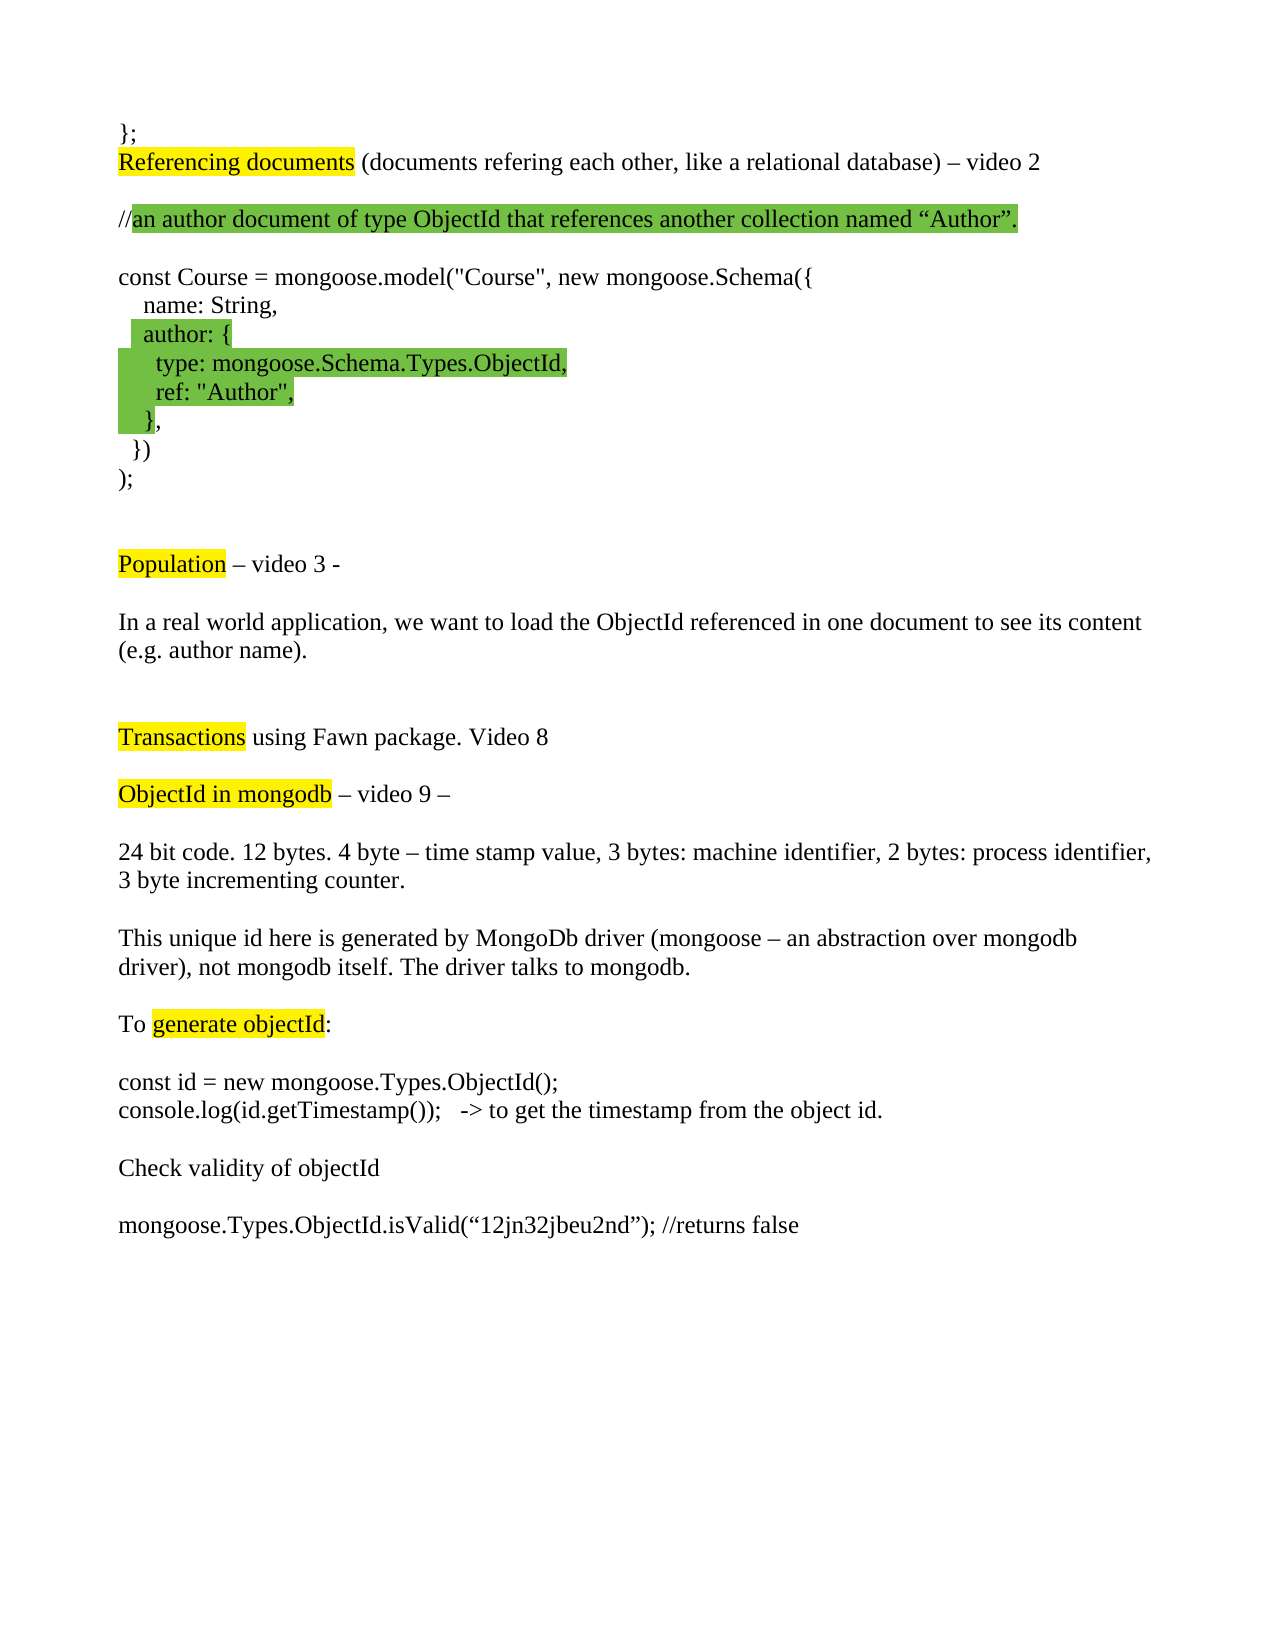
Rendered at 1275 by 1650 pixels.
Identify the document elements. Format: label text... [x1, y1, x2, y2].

text Transactions using Fawn package. Video 8 [118, 722, 1157, 751]
text const Course = mongoose.model("Course", new mongoose.Schema({ [118, 262, 1157, 291]
text name: String, [118, 291, 1157, 319]
text }, [118, 406, 1157, 434]
text Check validity of objectId [118, 1153, 1157, 1182]
text Population – video 3 - [118, 549, 1157, 578]
text ); [118, 463, 1157, 492]
text author: { [118, 319, 1157, 348]
text type: mongoose.Schema.Types.ObjectId, [118, 348, 1157, 377]
text }; [118, 118, 1157, 147]
text console.log(id.getTimestamp()); -> to get the timestamp from the object id. [118, 1096, 1157, 1124]
text }) [118, 434, 1157, 463]
text ObjectId in mongodb – video 9 – [118, 779, 1157, 808]
text To generate objectId: [118, 1009, 1157, 1038]
text mongoose.Types.ObjectId.isValid(“12jn32jbeu2nd”); //returns false [118, 1211, 1157, 1239]
text 24 bit code. 12 bytes. 4 byte – time stamp value, 3 bytes: machine identifier, 2 bytes: process identifier, 3 byte incrementing counter. [118, 837, 1157, 894]
text ref: "Author", [118, 377, 1157, 406]
text //an author document of type ObjectId that references another collection named “Author”. [118, 204, 1157, 233]
text This unique id here is generated by MongoDb driver (mongoose – an abstraction over mongodb driver), not mongodb itself. The driver talks to mongodb. [118, 923, 1157, 981]
text const id = new mongoose.Types.ObjectId(); [118, 1067, 1157, 1096]
text Referencing documents (documents refering each other, like a relational database) – video 2 [118, 147, 1157, 176]
text In a real world application, we want to load the ObjectId referenced in one document to see its content (e.g. author name). [118, 607, 1157, 664]
